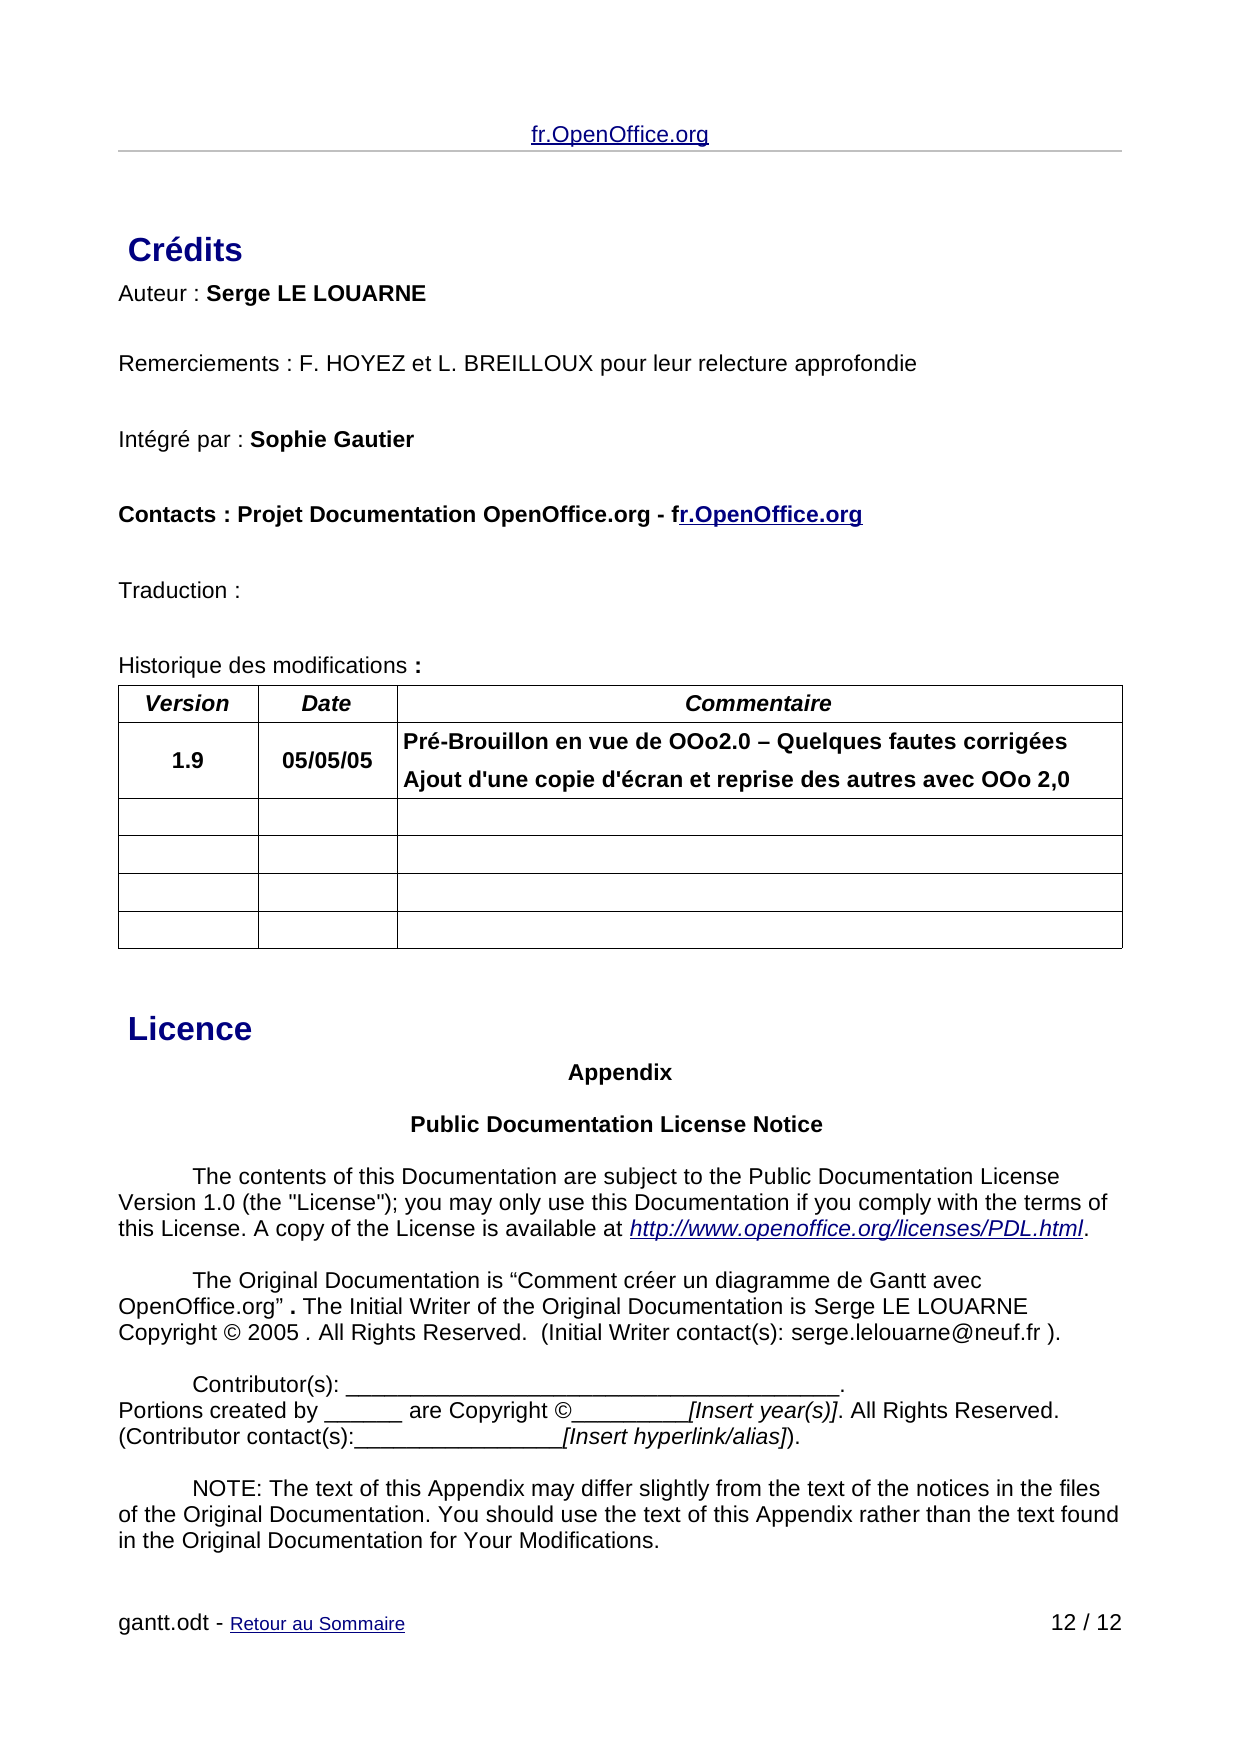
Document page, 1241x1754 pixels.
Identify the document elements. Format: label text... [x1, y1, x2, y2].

table_cell [259, 874, 397, 911]
table_header Commentaire [398, 686, 1122, 722]
table_cell [119, 912, 258, 948]
table_cell [259, 799, 397, 835]
table_cell [119, 836, 258, 873]
table_cell [398, 836, 1122, 873]
text Traduction : [118, 577, 1122, 603]
table_cell [119, 874, 258, 911]
text NOTE: The text of this Appendix may differ slightly from the text of the notices in the files of the Original Documentation. You should use the text of this Appendix rather than the text found in the Original Documentation for Your Modifications. [118, 1476, 1122, 1554]
text Auteur : Serge LE LOUARNE [118, 281, 1122, 307]
table_cell Pré-Brouillon en vue de OOo2.0 – Quelques fautes corrigées Ajout d'une copie d'écran et reprise des autres avec OOo 2,0 [398, 723, 1122, 798]
text Appendix [118, 1059, 1122, 1085]
table_cell [259, 912, 397, 948]
text Public Documentation License Notice [118, 1111, 1122, 1137]
text Remerciements : F. HOYEZ et L. BREILLOUX pour leur relecture approfondie [118, 350, 1122, 376]
table_cell [398, 912, 1122, 948]
text Contacts : Projet Documentation OpenOffice.org - fr.OpenOffice.org [118, 502, 1122, 528]
text Contributor(s): ______________________________________. [118, 1372, 1122, 1398]
table_cell [398, 799, 1122, 835]
table_cell 05/05/05 [259, 723, 397, 798]
text Historique des modifications : [118, 653, 1122, 679]
text The Original Documentation is “Comment créer un diagramme de Gantt avec OpenOffice.org” . The Initial Writer of the Original Documentation is Serge LE LOUARNE Copyright © 2005 . All Rights Reserved. (Initial Writer contact(s): serge.lelouarne@neuf.fr ). [118, 1267, 1122, 1346]
table_cell 1.9 [119, 723, 258, 798]
table_cell [259, 836, 397, 873]
subtitle Licence [118, 1010, 1122, 1047]
subtitle Crédits [118, 231, 1122, 269]
text Portions created by ______ are Copyright ©_________[Insert year(s)]. All Rights Reserved. (Contributor contact(s):________________[Insert hyperlink/alias]). [118, 1398, 1122, 1450]
text The contents of this Documentation are subject to the Public Documentation License Version 1.0 (the "License"); you may only use this Documentation if you comply with the terms of this License. A copy of the License is available at http://www.openoffice.org/licenses/PDL.html. [118, 1163, 1122, 1241]
table_header Version [119, 686, 258, 722]
text Intégré par : Sophie Gautier [118, 426, 1122, 452]
table_cell [398, 874, 1122, 911]
table_cell [119, 799, 258, 835]
table_header Date [259, 686, 397, 722]
